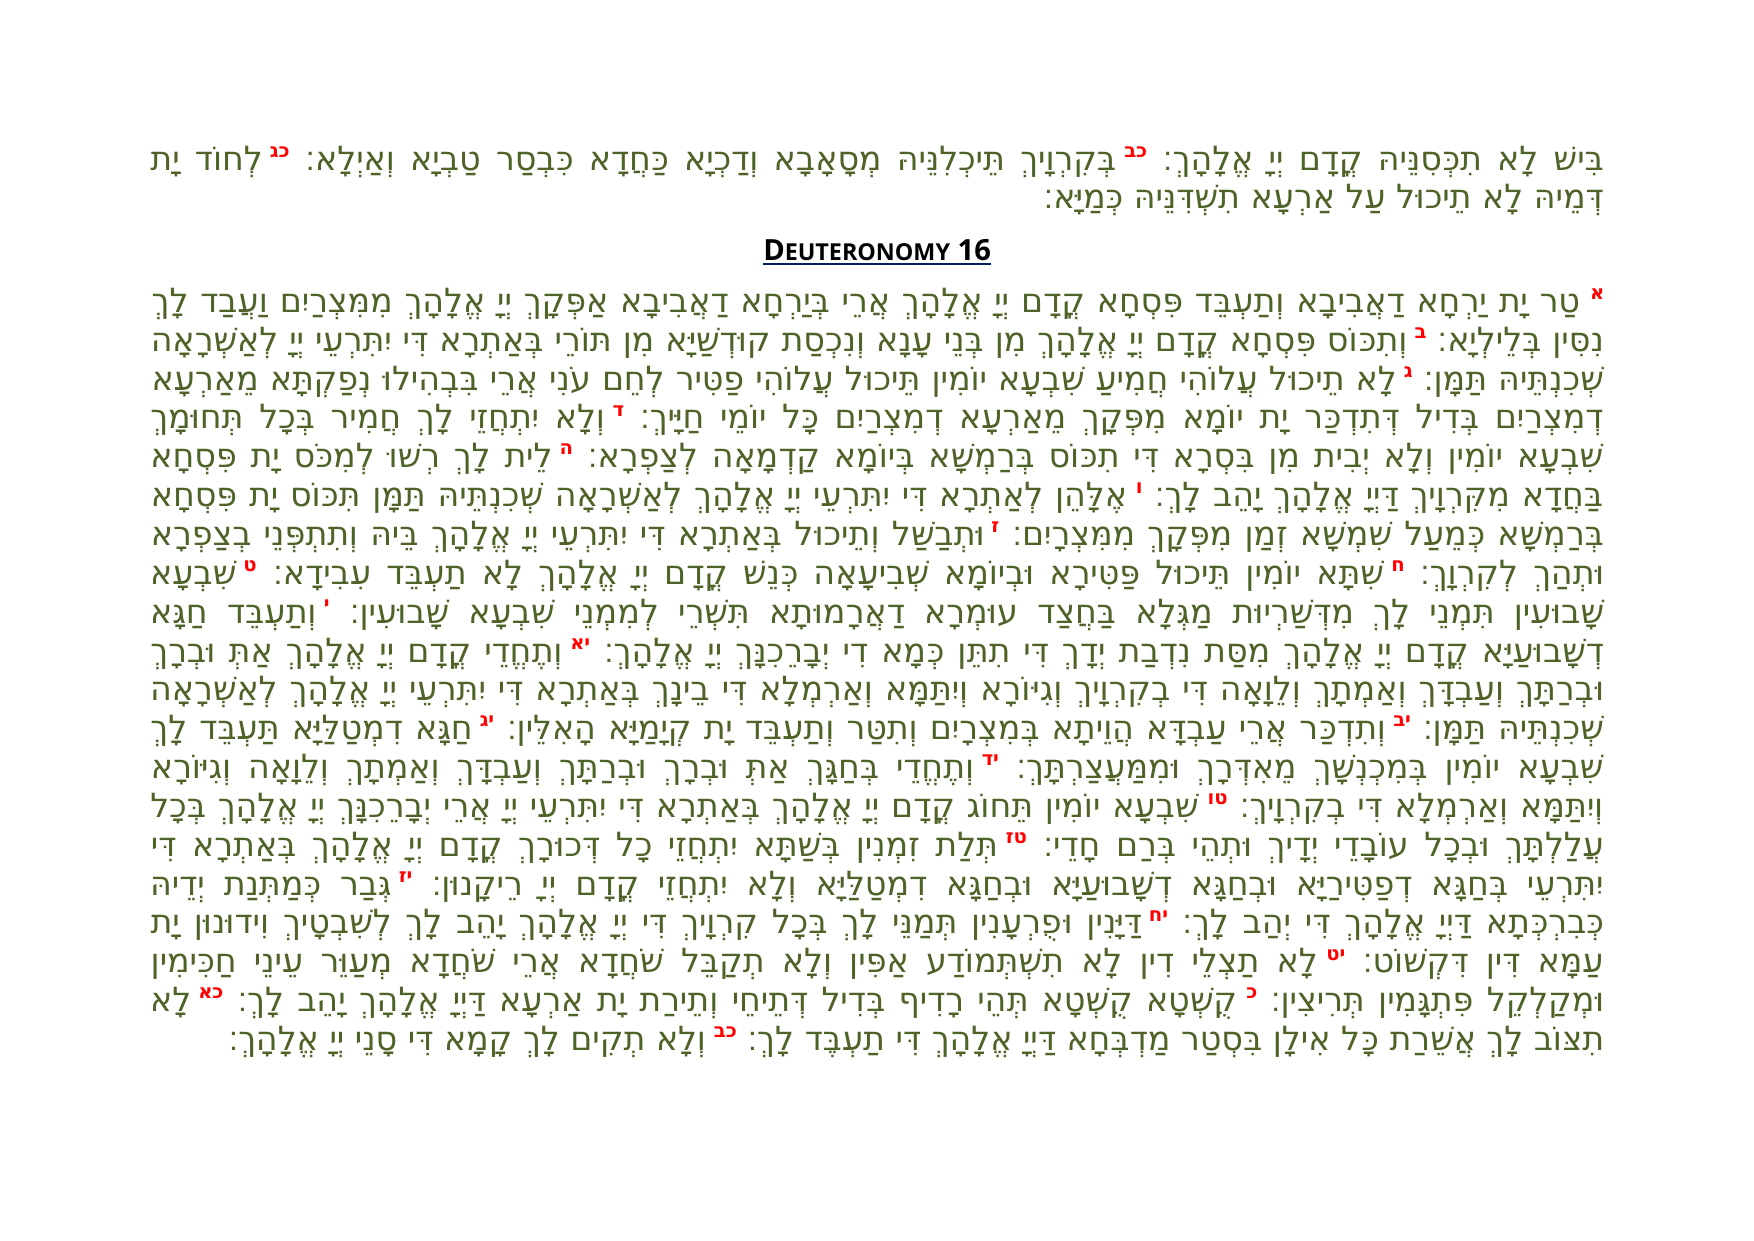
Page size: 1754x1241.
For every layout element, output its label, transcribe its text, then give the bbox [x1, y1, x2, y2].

text בִּישׁ לָא תִכְּסִנֵּיהּ קֳדָם יְיָ אֱלָהָךְ׃ כב בְּקִרְוָיךְ תֵּיכְלִנֵּיהּ מְסָאָבָא וְדַכְיָא כַּחֲדָא כִּבְסַר טַבְיָא וְאַיְלָא׃ כג לְחוֹד יָת דְּמֵיהּ לָא תֵיכוּל עַל אַרְעָא תִשְׁדִּנֵּיהּ כְּמַיָּא׃ [150, 139, 1604, 217]
text Deuteronomy 16 [150, 229, 1604, 269]
text א טַר יָת יַרְחָא דַאֲבִיבָא וְתַעְבֵּד פִּסְחָא קֳדָם יְיָ אֱלָהָךְ אֲרֵי בְּיַרְחָא דַאֲבִיבָא אַפְּקָךְ יְיָ אֱלָהָךְ מִמִּצְרַיִם וַעֲבַד לָךְ נִסִּין בְּלֵילְיָא׃ ב וְתִכּוֹס פִּסְחָא קֳדָם יְיָ אֱלָהָךְ מִן בְּנֵי עָנָא וְנִכְסַת קוּדְשַׁיָּא מִן תּוֹרֵי בְּאַתְרָא דִּי יִתִּרְעֵי יְיָ לְאַשְׁרָאָה שְׁכִנְתֵּיהּ תַּמָּן׃ ג לָא תֵיכוּל עֲלוֹהִי חֲמִיעַ שִׁבְעָא יוֹמִין תֵּיכוּל עֲלוֹהִי פַטִּיר לְחֵם עֹנִי אֲרֵי בִּבְהִילוּ נְפַקְתָּא מֵאַרְעָא דְמִצְרַיִם בְּדִיל דְּתִדְכַּר יָת יוֹמָא מִפְּקָךְ מֵאַרְעָא דְמִצְרַיִם כָּל יוֹמֵי חַיָּיךְ׃ ד וְלָא יִתְחֲזֵי לָךְ חֲמִיר בְּכָל תְּחוּמָךְ שִׁבְעָא יוֹמִין וְלָא יְבִית מִן בִּסְרָא דִּי תִכּוֹס בְּרַמְשָׁא בְּיוֹמָא קַדְמָאָה לְצַפְרָא׃ ה לֵית לָךְ רְשׁוּ לְמִכֹּס יָת פִּסְחָא בַּחֲדָא מִקִּרְוָיךְ דַּיְיָ אֱלָהָךְ יָהֵב לָךְ׃ ו אֶלָּהֵן לְאַתְרָא דִּי יִתִּרְעֵי יְיָ אֱלָהָךְ לְאַשְׁרָאָה שְׁכִנְתֵּיהּ תַּמָּן תִּכּוֹס יָת פִּסְחָא בְּרַמְשָׁא כְּמֵעַל שִׁמְשָׁא זְמַן מִפְּקָךְ מִמִּצְרָיִם׃ ז וּתְבַשַּׁל וְתֵיכוּל בְּאַתְרָא דִּי יִתִּרְעֵי יְיָ אֱלָהָךְ בֵּיהּ וְתִתְפְּנֵי בְצַפְרָא וּתְהַךְ לְקִרְוָךְ׃ ח שִׁתָּא יוֹמִין תֵּיכוּל פַּטִּירָא וּבְיוֹמָא שְׁבִיעָאָה כְּנֵשׁ קֳדָם יְיָ אֱלָהָךְ לָא תַעְבֵּד עִבִידָא׃ ט שִׁבְעָא שָׁבוּעִין תִּמְנֵי לָךְ מִדְּשַׁרְיוּת מַגְּלָא בַּחֲצַד עוּמְרָא דַאֲרָמוּתָא תִּשְׁרֵי לְמִמְנֵי שִׁבְעָא שָׁבוּעִין׃ י וְתַעְבֵּד חַגָּא דְשָׁבוּעַיָּא קֳדָם יְיָ אֱלָהָךְ מִסַּת נִדְבַת יְדָךְ דִּי תִתֵּן כְּמָא דִי יְבָרֵכִנָּךְ יְיָ אֱלָהָךְ׃ יא וְתֶחֱדֵי קֳדָם יְיָ אֱלָהָךְ אַתְּ וּבְרָךְ וּבְרַתָּךְ וְעַבְדָּךְ וְאַמְתָךְ וְלֵוָאָה דִּי בְקִרְוָיךְ וְגִיּוֹרָא וְיִתַּמָּא וְאַרְמְלָא דִּי בֵינָךְ בְּאַתְרָא דִּי יִתִּרְעֵי יְיָ אֱלָהָךְ לְאַשְׁרָאָה שְׁכִנְתֵּיהּ תַּמָּן׃ יב וְתִדְכַּר אֲרֵי עַבְדָּא הֲוֵיתָא בְּמִצְרָיִם וְתִטַּר וְתַעְבֵּד יָת קְיָמַיָּא הָאִלֵּין׃ יג חַגָּא דִמְטַלַּיָּא תַּעְבֵּד לָךְ שִׁבְעָא יוֹמִין בְּמִכְנְשָׁךְ מֵאִדְּרָךְ וּמִמַּעֲצַרְתָּךְ׃ יד וְתֶחֱדֵי בְּחַגָּךְ אַתְּ וּבְרָךְ וּבְרַתָּךְ וְעַבְדָּךְ וְאַמְתָךְ וְלֵוָאָה וְגִיּוֹרָא וְיִתַּמָּא וְאַרְמְלָא דִּי בְקִרְוָיךְ׃ טו שִׁבְעָא יוֹמִין תֵּחוֹג קֳדָם יְיָ אֱלָהָךְ בְּאַתְרָא דִּי יִתִּרְעֵי יְיָ אֲרֵי יְבָרֵכִנָּךְ יְיָ אֱלָהָךְ בְּכָל עֲלַלְתָּךְ וּבְכָל עוֹבָדֵי יְדָיךְ וּתְהֵי בְּרַם חָדֵי׃ טז תְּלַת זִמְנִין בְּשַׁתָּא יִתְחֲזֵי כָל דְּכוּרָךְ קֳדָם יְיָ אֱלָהָךְ בְּאַתְרָא דִּי יִתִּרְעֵי בְּחַגָּא דְפַטִּירַיָּא וּבְחַגָּא דְשָׁבוּעַיָּא וּבְחַגָּא דִמְטַלַּיָּא וְלָא יִתְחֲזֵי קֳדָם יְיָ רֵיקָנוּן׃ יז גְּבַר כְּמַתְּנַת יְדֵיהּ כְּבִרְכְּתָא דַּיְיָ אֱלָהָךְ דִּי יְהַב לָךְ׃ יח דַּיָּנִין וּפֻרְעָנִין תְּמַנֵּי לָךְ בְּכָל קִרְוָיךְ דִּי יְיָ אֱלָהָךְ יָהֵב לָךְ לְשִׁבְטָיךְ וִידוּנוּן יָת עַמָּא דִּין דִּקְשׁוֹט׃ יט לָא תַצְלֵי דִין לָא תִשְׁתְּמוֹדַע אַפִּין וְלָא תְקַבֵּל שֹׁחֲדָא אֲרֵי שֹׁחֲדָא מְעַוֵּר עֵינֵי חַכִּימִין וּמְקַלְקֵל פִּתְגָּמִין תְּרִיצִין׃ כ קֻשְׁטָא קֻשְׁטָא תְּהֵי רָדִיף בְּדִיל דְּתֵיחֵי וְתֵירַת יָת אַרְעָא דַּיְיָ אֱלָהָךְ יָהֵב לָךְ׃ כא לָא תִצּוֹב לָךְ אֲשֵׁרַת כָּל אִילָן בִּסְטַר מַדְבְּחָא דַּיְיָ אֱלָהָךְ דִּי תַעְבֶּד לָךְ׃ כב וְלָא תְקִים לָךְ קָמָא דִּי סָנֵי יְיָ אֱלָהָךְ׃ [150, 281, 1604, 1058]
